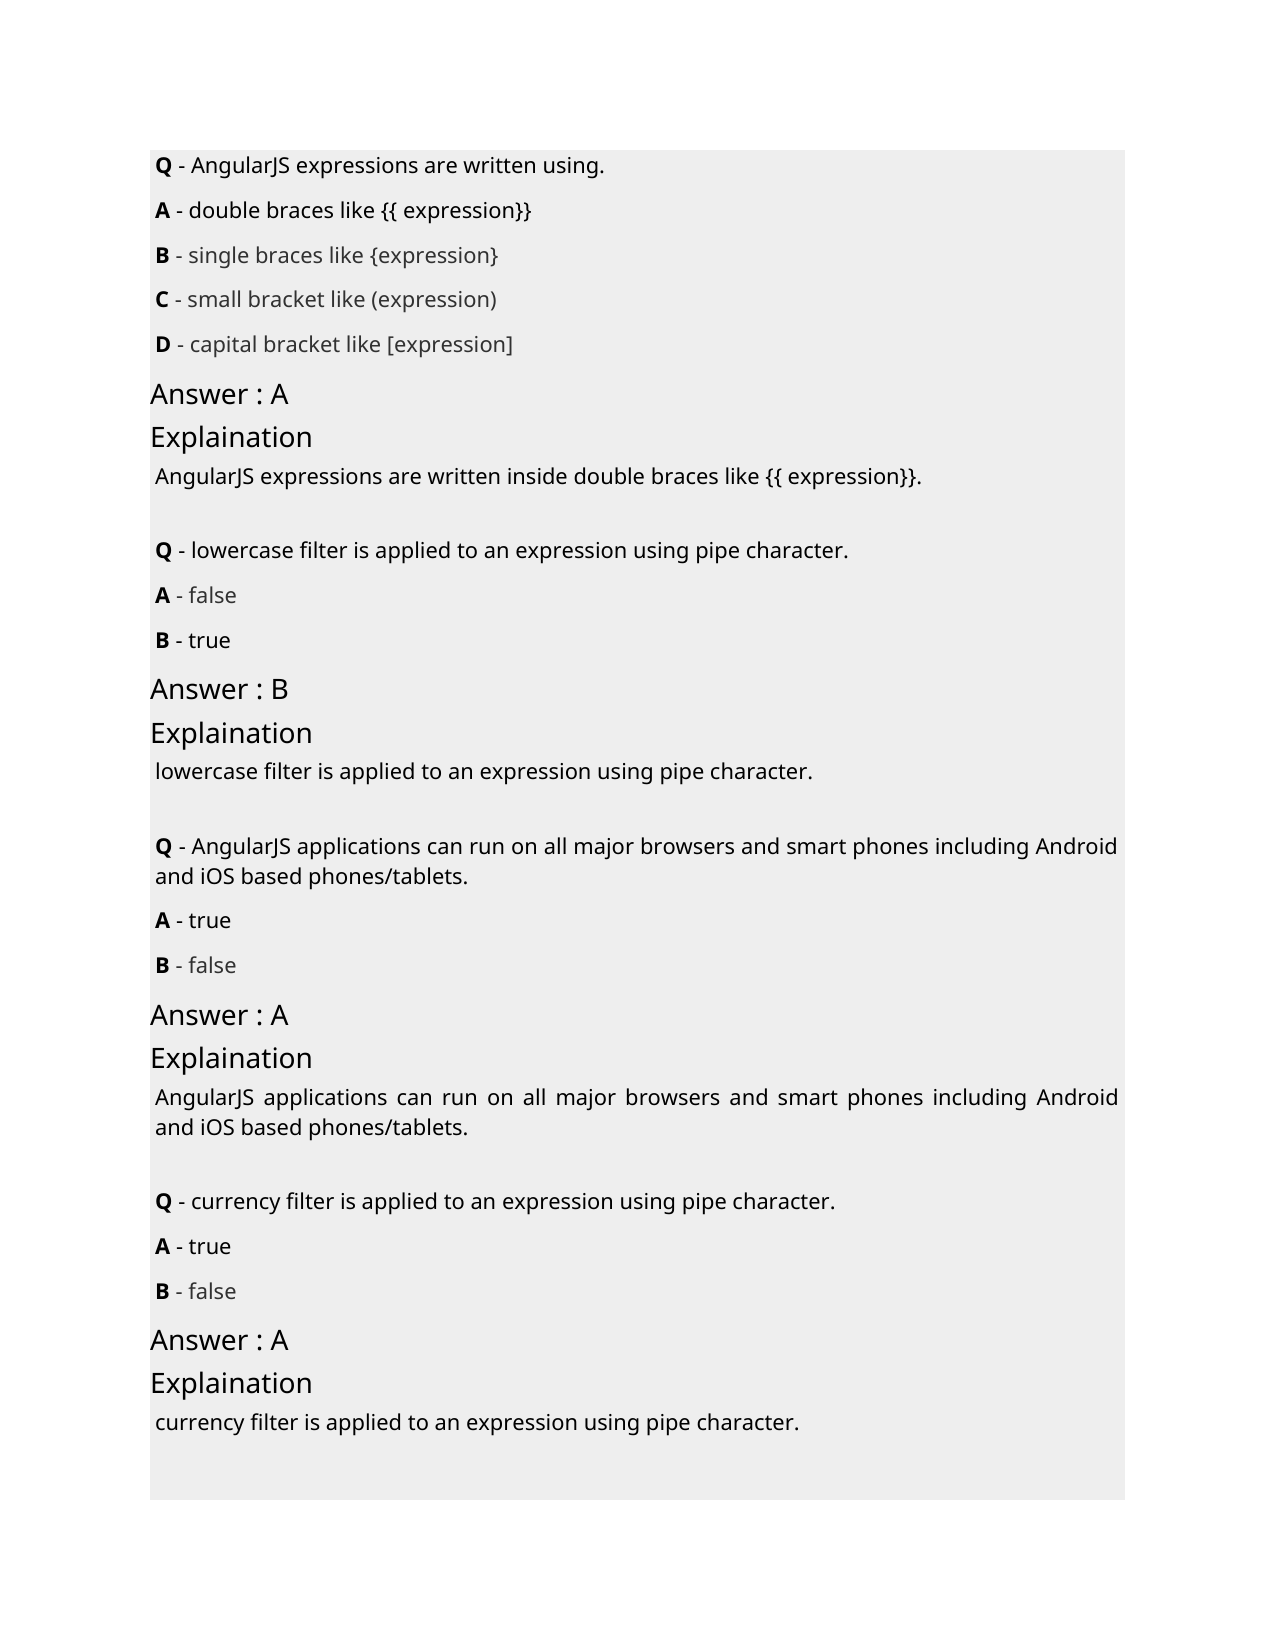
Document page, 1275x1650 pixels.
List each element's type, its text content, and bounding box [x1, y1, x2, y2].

text Explaination [150, 417, 1120, 456]
text A - false [155, 580, 1120, 610]
text A - true [155, 1231, 1120, 1261]
text C - small bracket like (expression) [155, 284, 1120, 314]
text B - false [155, 950, 1120, 980]
text Answer : B [150, 669, 1120, 708]
text Q - lowercase filter is applied to an expression using pipe character. [155, 535, 1120, 565]
text Explaination [150, 1038, 1120, 1077]
text A - double braces like {{ expression}} [155, 195, 1120, 224]
text B - true [155, 625, 1120, 654]
text Q - currency filter is applied to an expression using pipe character. [155, 1186, 1120, 1216]
text Answer : A [150, 995, 1120, 1033]
text currency filter is applied to an expression using pipe character. [155, 1407, 1120, 1437]
text A - true [155, 905, 1120, 935]
text Answer : A [150, 374, 1120, 412]
text B - single braces like {expression} [155, 239, 1120, 269]
text lowercase filter is applied to an expression using pipe character. [155, 756, 1120, 786]
text Explaination [150, 713, 1120, 751]
text AngularJS expressions are written inside double braces like {{ expression}}. [155, 461, 1120, 490]
text B - false [155, 1276, 1120, 1305]
text Q - AngularJS applications can run on all major browsers and smart phones including Android and iOS based phones/tablets. [155, 831, 1120, 890]
text Explaination [150, 1364, 1120, 1402]
text D - capital bracket like [expression] [155, 329, 1120, 359]
text AngularJS applications can run on all major browsers and smart phones including Android and iOS based phones/tablets. [155, 1082, 1120, 1141]
text Answer : A [150, 1320, 1120, 1359]
text Q - AngularJS expressions are written using. [155, 150, 1120, 180]
